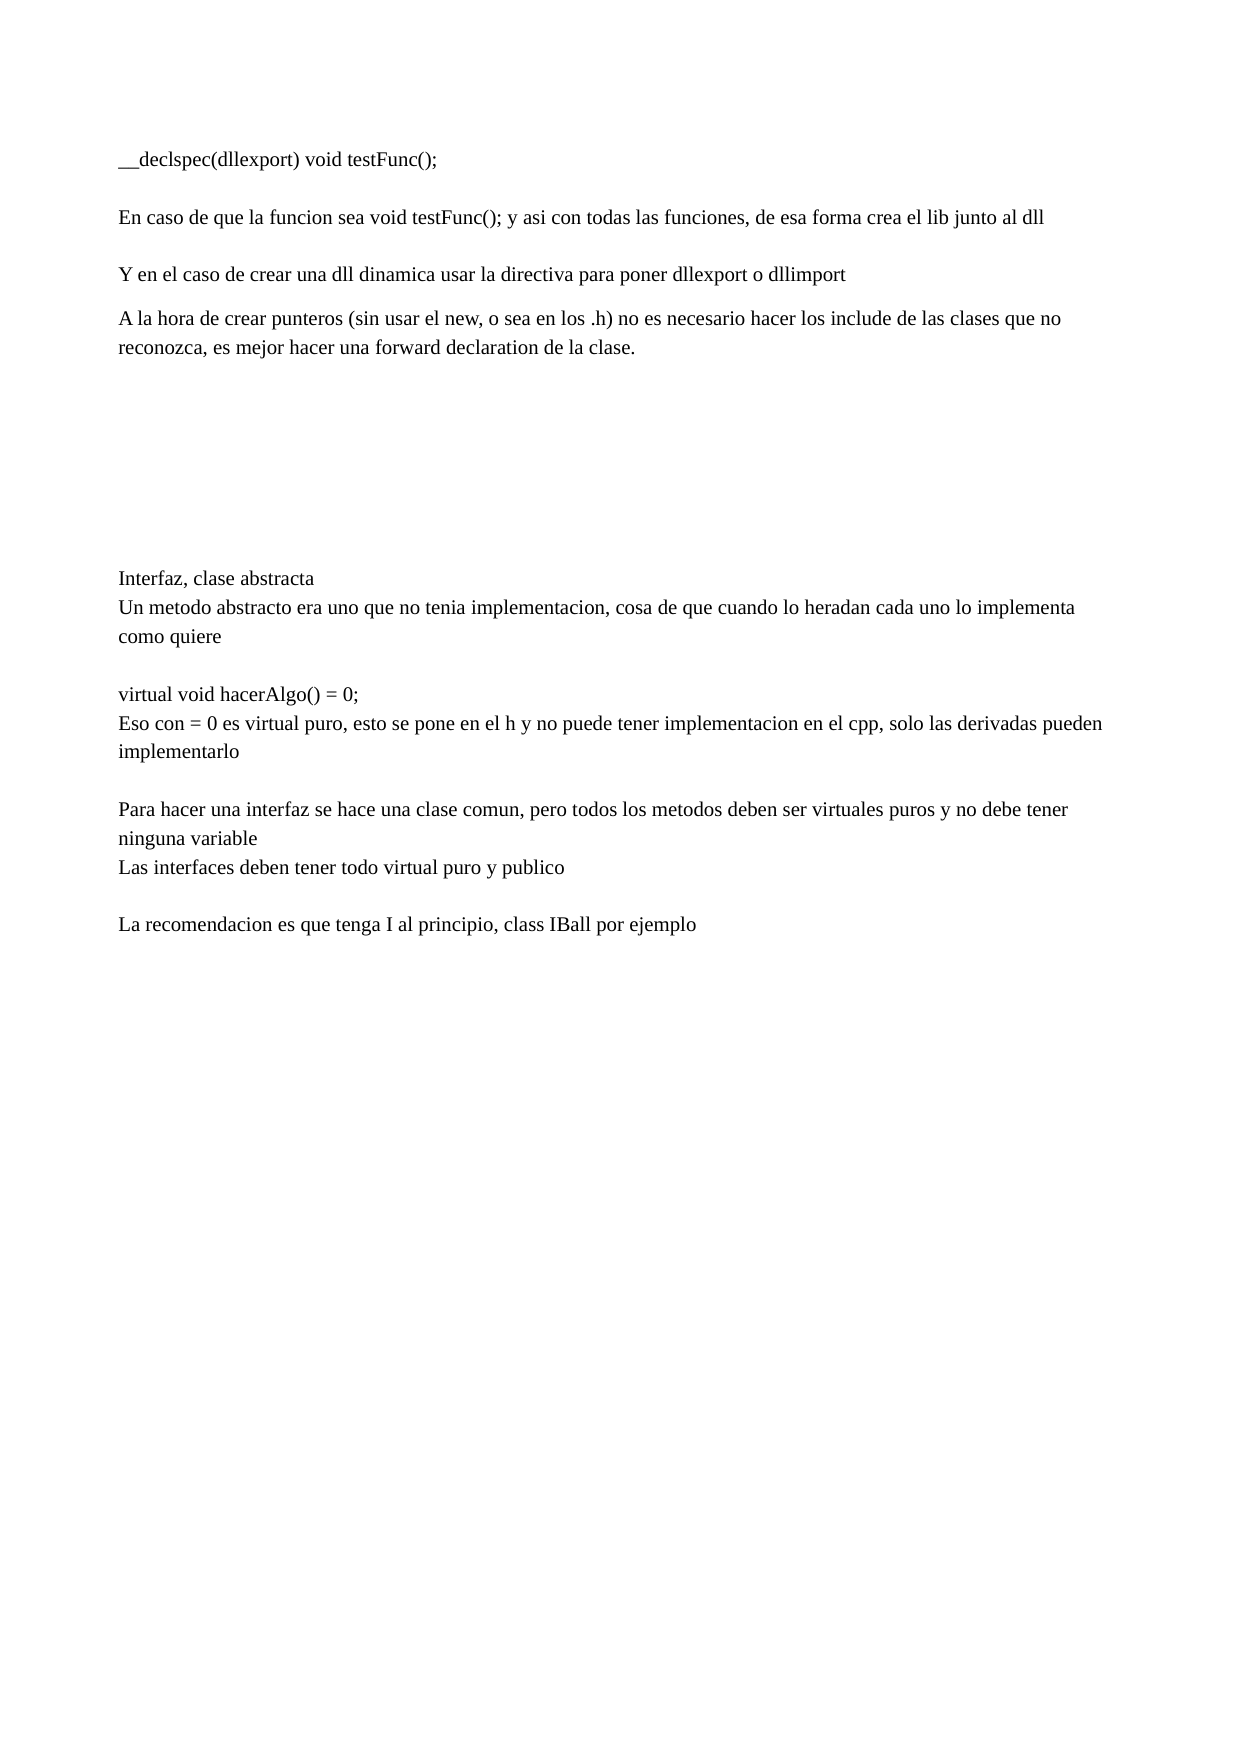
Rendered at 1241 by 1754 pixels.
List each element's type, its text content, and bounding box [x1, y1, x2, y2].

text A la hora de crear punteros (sin usar el new, o sea en los .h) no es necesario hacer los include de las clases que no reconozca, es mejor hacer una forward declaration de la clase. [118, 306, 1122, 416]
text Interfaz, clase abstracta Un metodo abstracto era uno que no tenia implementacion, cosa de que cuando lo heradan cada uno lo implementa como quiere virtual void hacerAlgo() = 0; Eso con = 0 es virtual puro, esto se pone en el h y no puede tener implementacion en el cpp, solo las derivadas pueden implementarlo Para hacer una interfaz se hace una clase comun, pero todos los metodos deben ser virtuales puros y no debe tener ninguna variable Las interfaces deben tener todo virtual puro y publico La recomendacion es que tenga I al principio, class IBall por ejemplo [118, 566, 1122, 936]
text __declspec(dllexport) void testFunc(); En caso de que la funcion sea void testFunc(); y asi con todas las funciones, de esa forma crea el lib junto al dll Y en el caso de crear una dll dinamica usar la directiva para poner dllexport o dllimport [118, 118, 1122, 286]
